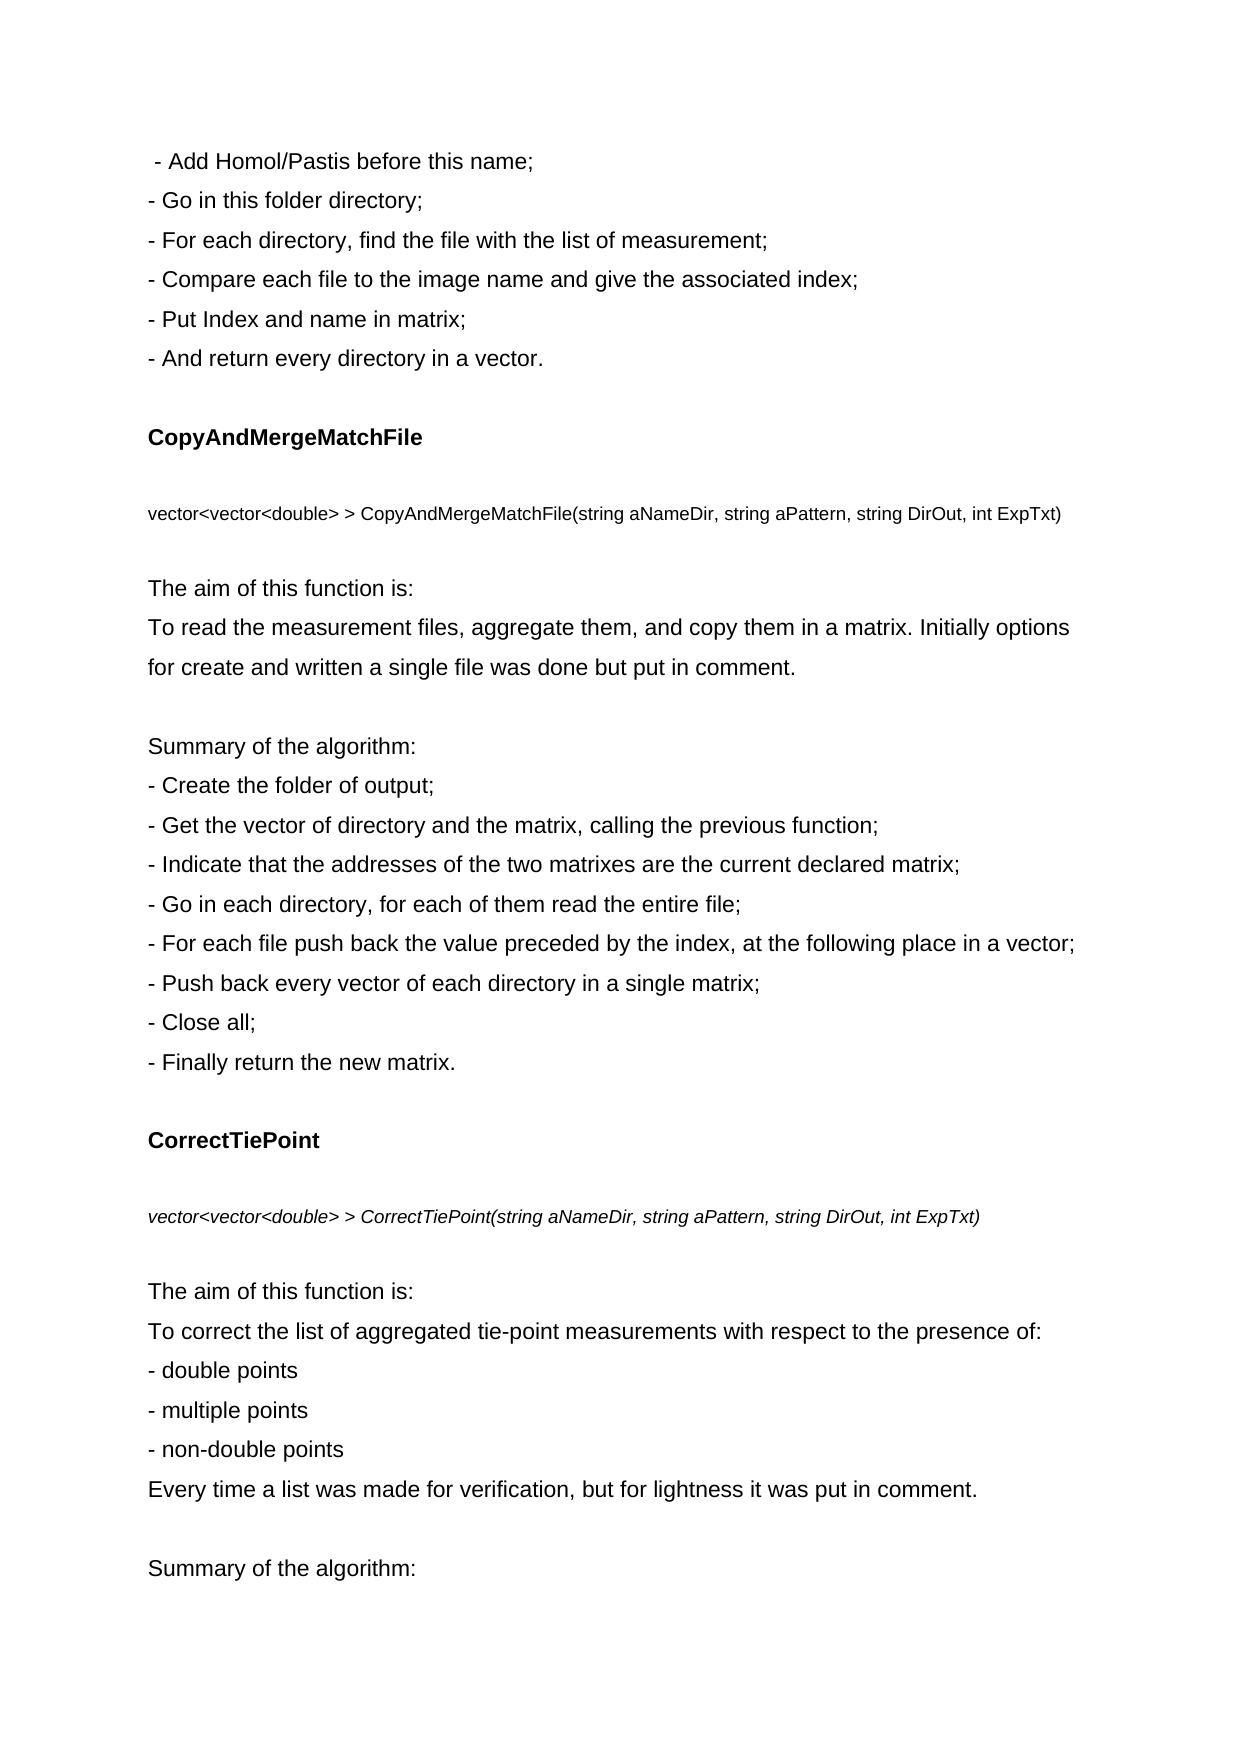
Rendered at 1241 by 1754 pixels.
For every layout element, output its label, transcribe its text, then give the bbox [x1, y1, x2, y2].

text - Get the vector of directory and the matrix, calling the previous function; [148, 812, 1093, 838]
text To correct the list of aggregated tie-point measurements with respect to the presence of: [148, 1318, 1093, 1344]
text Every time a list was made for verification, but for lightness it was put in comment. [148, 1476, 1093, 1502]
text - double points [148, 1357, 1093, 1383]
text The aim of this function is: [148, 1278, 1093, 1304]
text - Create the folder of output; [148, 772, 1093, 798]
text Summary of the algorithm: [148, 733, 1093, 759]
text - Indicate that the addresses of the two matrixes are the current declared matrix; [148, 851, 1093, 877]
text - And return every directory in a vector. [148, 345, 1093, 371]
text - For each directory, find the file with the list of measurement; [148, 227, 1093, 253]
text The aim of this function is: [148, 575, 1093, 601]
text - Compare each file to the image name and give the associated index; [148, 266, 1093, 292]
text vector<vector<double> > CopyAndMergeMatchFile(string aNameDir, string aPattern, string DirOut, int ExpTxt) [148, 503, 1093, 524]
text - Finally return the new matrix. [148, 1048, 1093, 1075]
text Summary of the algorithm: [148, 1554, 1093, 1581]
text - Close all; [148, 1009, 1093, 1035]
text - For each file push back the value preceded by the index, at the following place in a vector; [148, 930, 1093, 956]
text To read the measurement files, aggregate them, and copy them in a matrix. Initially options for create and written a single file was done but put in comment. [148, 614, 1093, 680]
text - Add Homol/Pastis before this name; [148, 148, 1093, 174]
text vector<vector<double> > CorrectTiePoint(string aNameDir, string aPattern, string DirOut, int ExpTxt) [148, 1206, 1093, 1228]
text CopyAndMergeMatchFile [148, 424, 1093, 450]
text - Push back every vector of each directory in a single matrix; [148, 969, 1093, 996]
text - non-double points [148, 1436, 1093, 1462]
text - Go in this folder directory; [148, 187, 1093, 213]
text - Go in each directory, for each of them read the entire file; [148, 891, 1093, 917]
text - Put Index and name in matrix; [148, 306, 1093, 332]
text - multiple points [148, 1397, 1093, 1423]
text CorrectTiePoint [148, 1127, 1093, 1154]
